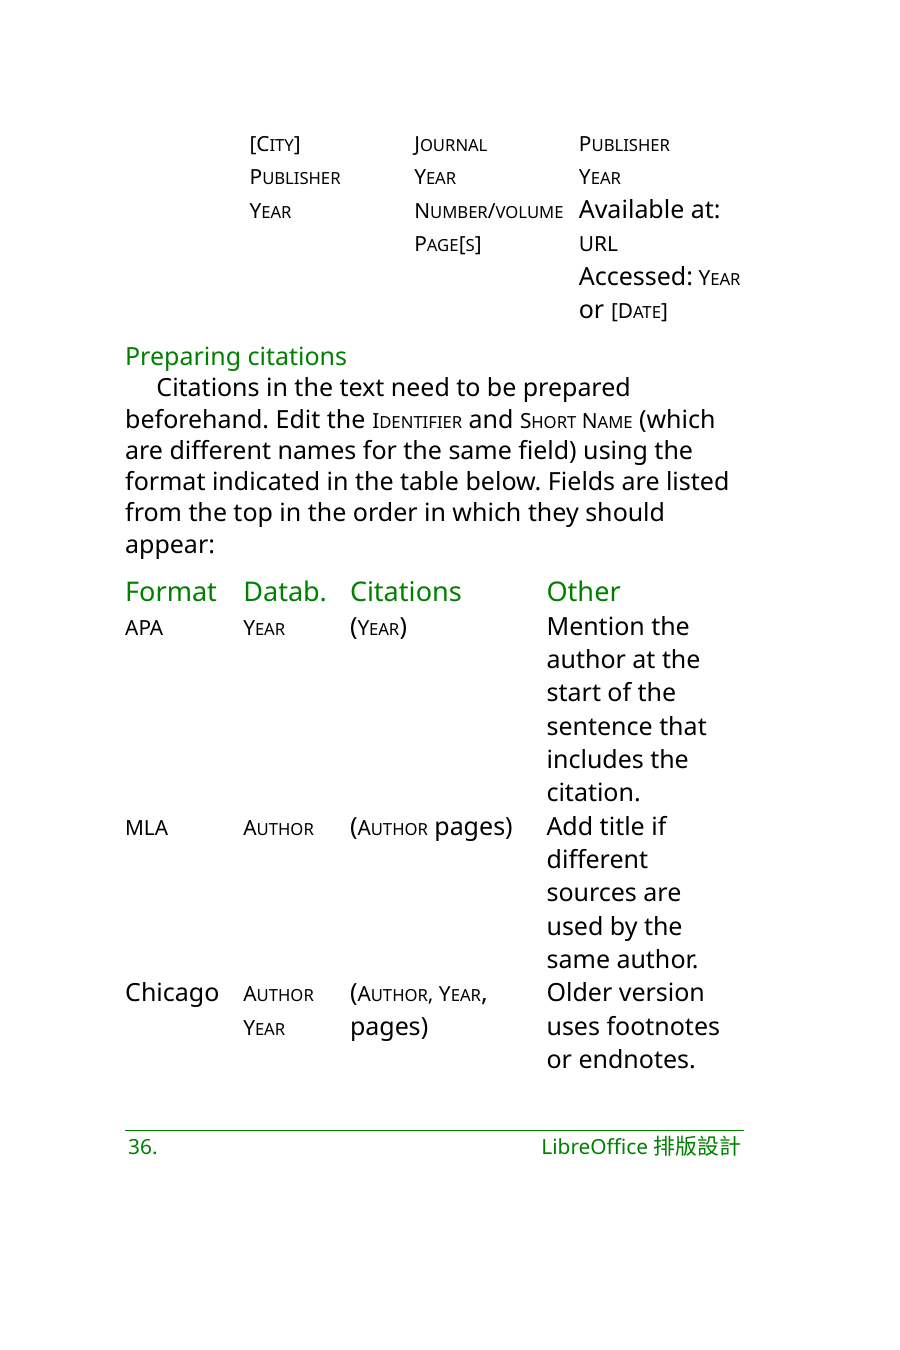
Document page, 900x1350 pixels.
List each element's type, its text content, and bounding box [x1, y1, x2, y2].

table_cell (Year) [350, 608, 546, 808]
table_cell Add title if different sources are used by the same author. [546, 808, 744, 975]
table_cell (Author, Year, pages) [350, 975, 546, 1075]
table_cell MLA [125, 808, 243, 975]
table_cell Journal Year Number/volume Page[s] [414, 125, 579, 325]
table_cell Chicago [125, 975, 243, 1075]
table_header Format [125, 575, 243, 608]
table_header Datab. [243, 575, 350, 608]
table_header Other [546, 575, 744, 608]
table_cell Year [243, 608, 350, 808]
table_cell Publisher Year Available at: URL Accessed: Year or [Date] [579, 125, 744, 325]
table_cell [125, 125, 249, 325]
subtitle Preparing citations [125, 341, 744, 372]
table_cell Mention the author at the start of the sentence that includes the citation. [546, 608, 744, 808]
table_cell APA [125, 608, 243, 808]
table_cell (Author pages) [350, 808, 546, 975]
table_header Citations [350, 575, 546, 608]
text Citations in the text need to be prepared beforehand. Edit the Identifier and Short Name (which are different names for the same field) using the format indicated in the table below. Fields are listed from the top in the order in which they should appear: [125, 372, 744, 559]
table_cell Author [243, 808, 350, 975]
table_cell [City] Publisher Year [249, 125, 414, 325]
table_cell Author Year [243, 975, 350, 1075]
table_cell Older version uses footnotes or endnotes. [546, 975, 744, 1075]
